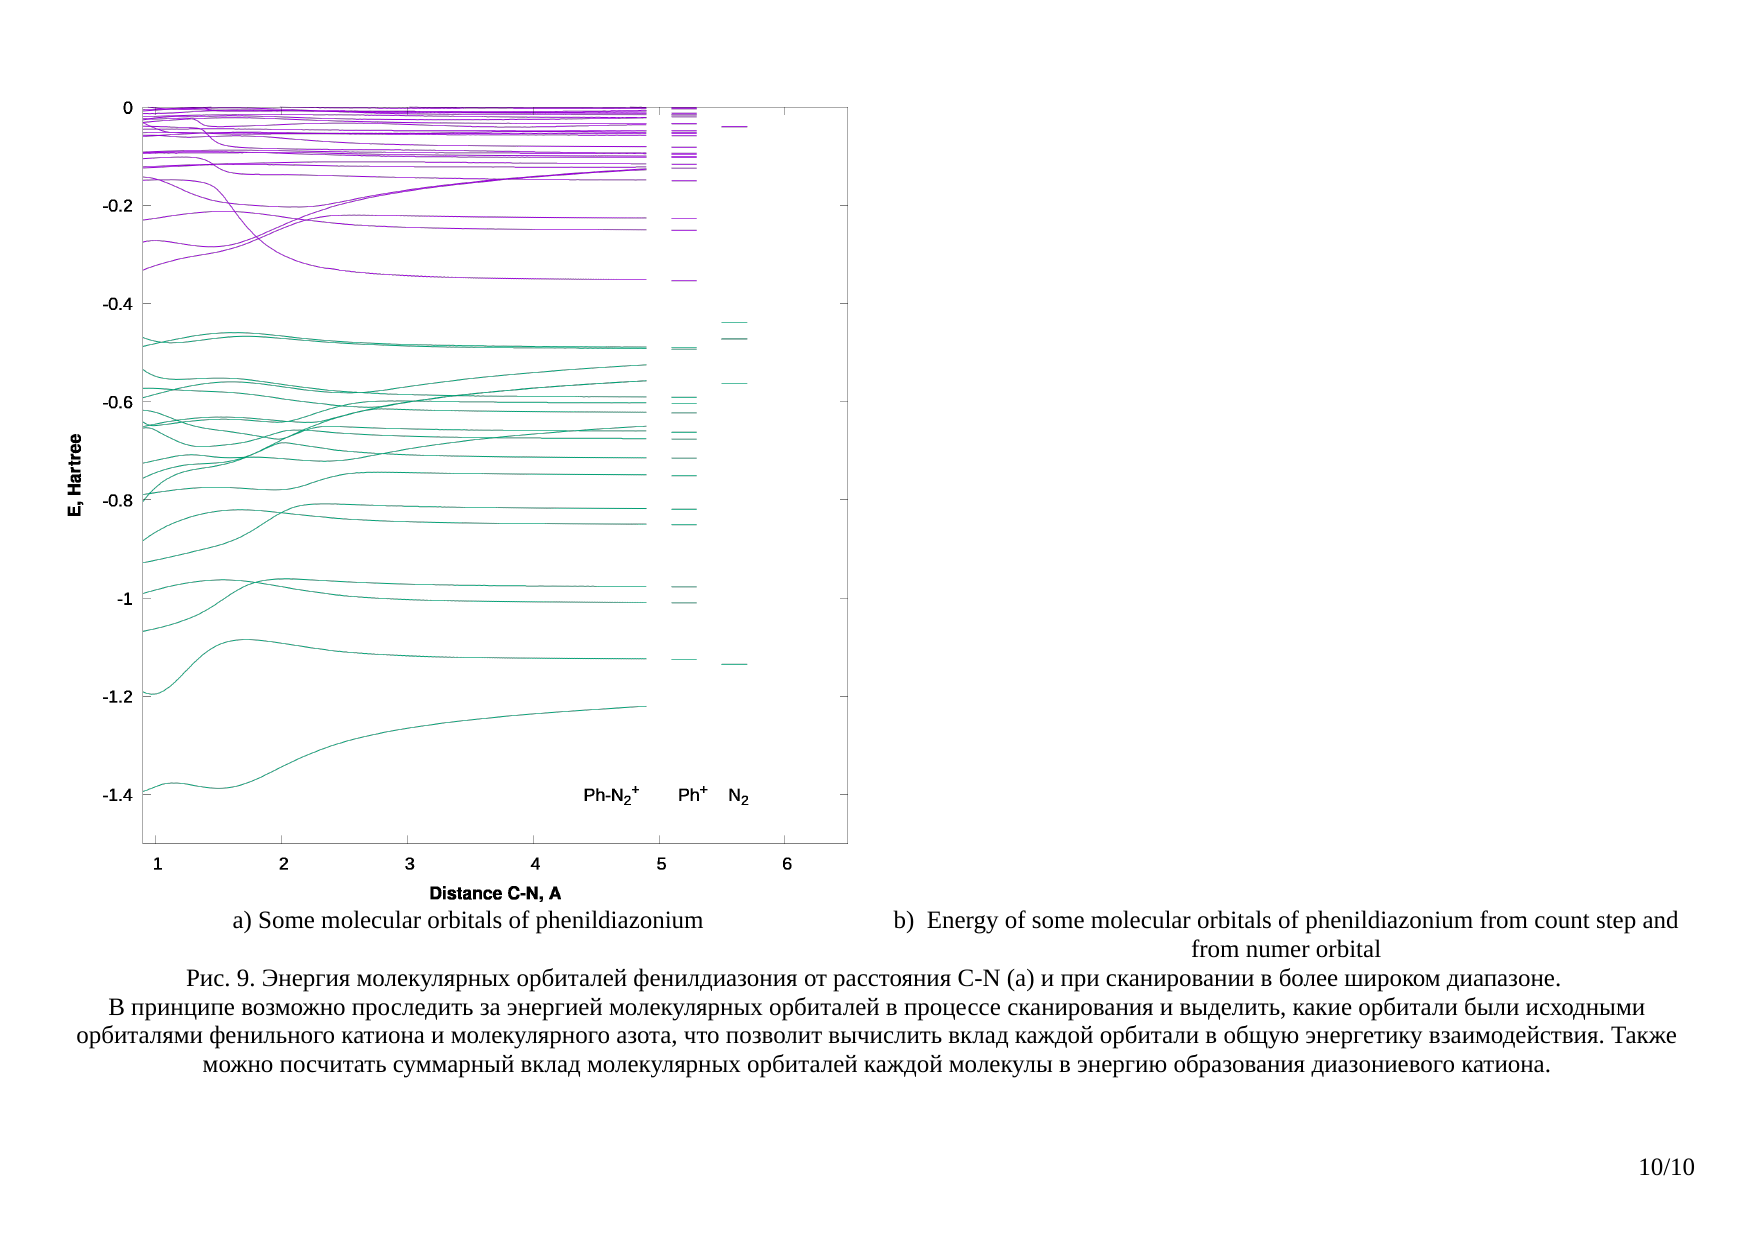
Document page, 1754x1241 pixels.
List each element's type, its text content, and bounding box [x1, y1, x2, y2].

table_cell b) Energy of some molecular orbitals of phenildiazonium from count step and from numer orbital [877, 906, 1695, 963]
table_cell a) Some molecular orbitals of phenildiazonium [59, 906, 877, 963]
picture [59, 87, 877, 906]
table_cell Рис. 9. Энергия молекулярных орбиталей фенилдиазония от расстояния C-N (a) и при сканировании в более широком диапазоне. В принципе возможно проследить за энергией молекулярных орбиталей в процессе сканирования и выделить, какие орбитали были исходными орбиталями фенильного катиона и молекулярного азота, что позволит вычислить вклад каждой орбитали в общую энергетику взаимодействия. Также можно посчитать суммарный вклад молекулярных орбиталей каждой молекулы в энергию образования диазониевого катиона. [59, 963, 1695, 1078]
table_header [877, 88, 1695, 906]
